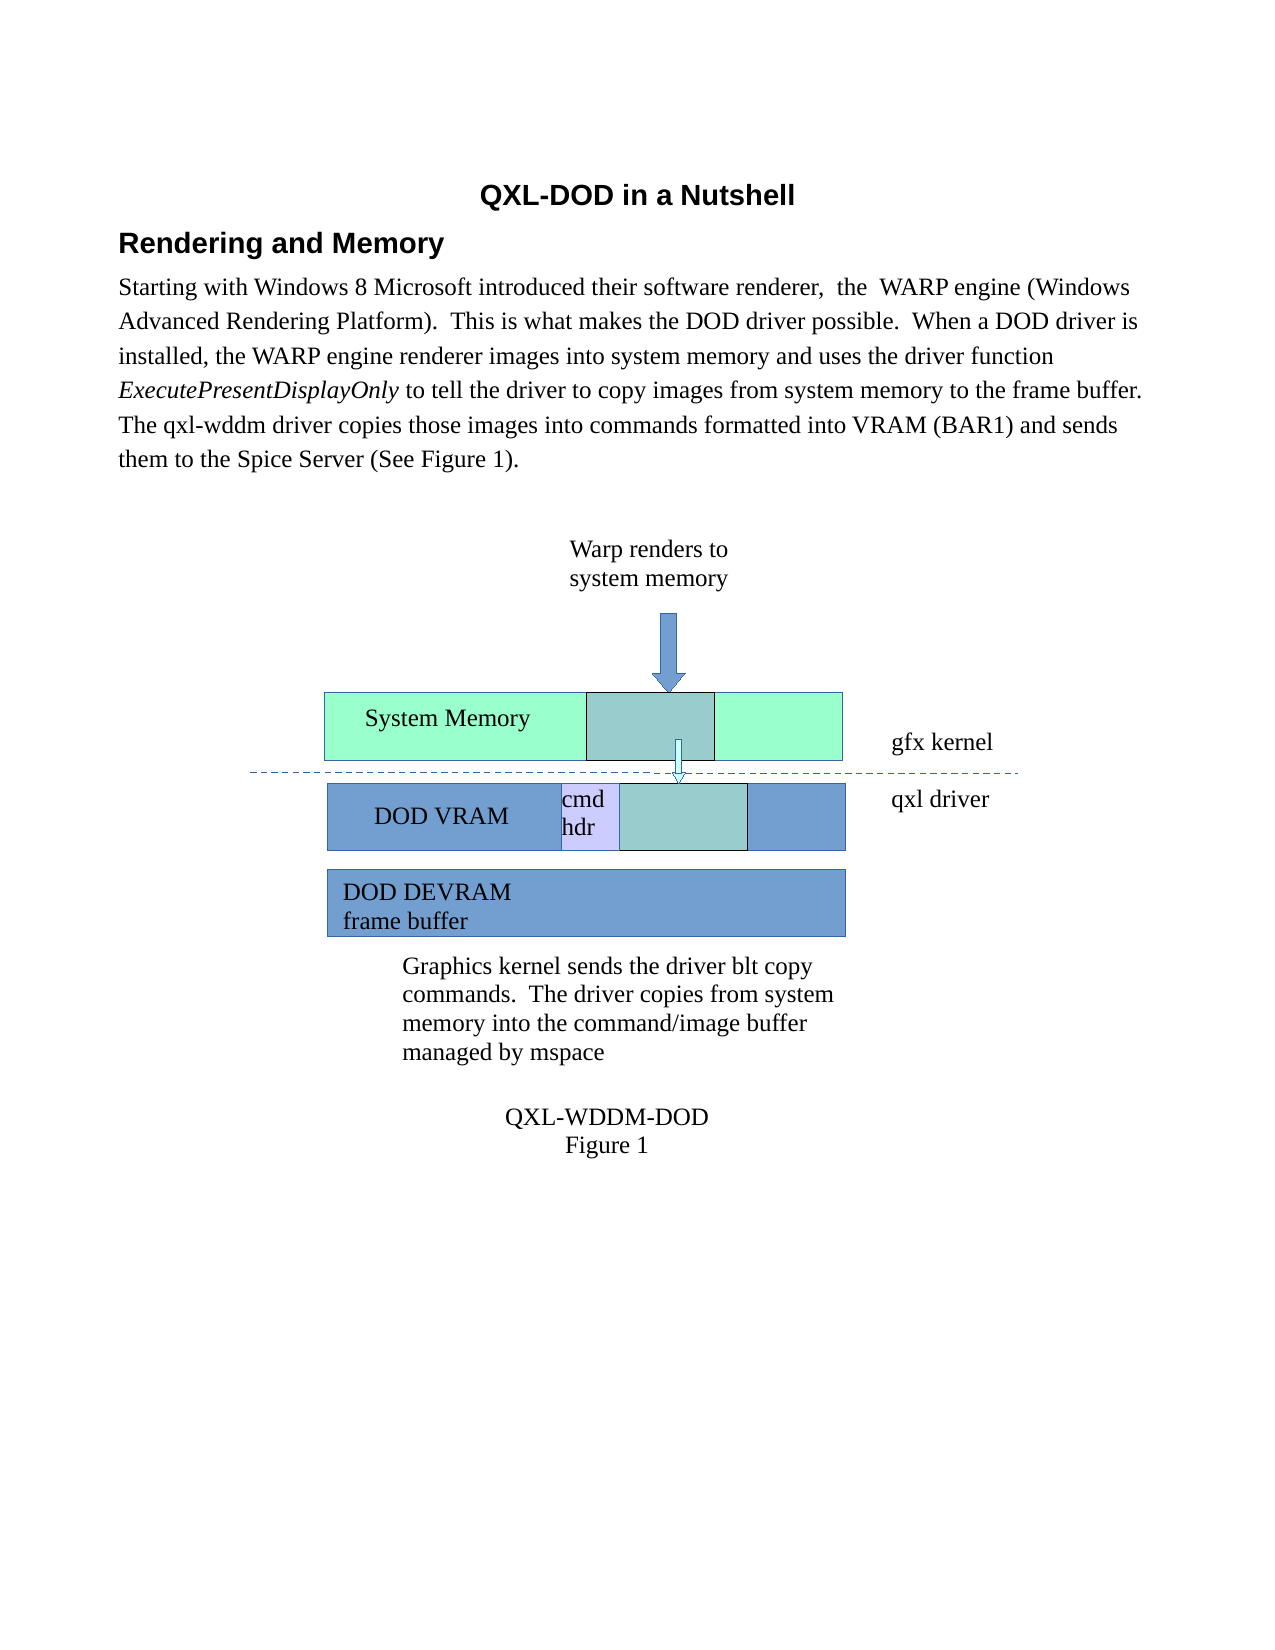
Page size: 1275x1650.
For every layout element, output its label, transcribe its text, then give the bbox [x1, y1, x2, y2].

subtitle Rendering and Memory [118, 226, 1157, 259]
subtitle QXL-DOD in a Nutshell [118, 178, 1157, 211]
text Starting with Windows 8 Microsoft introduced their software renderer, the WARP engine (Windows Advanced Rendering Platform). This is what makes the DOD driver possible. When a DOD driver is installed, the WARP engine renderer images into system memory and uses the driver function ExecutePresentDisplayOnly to tell the driver to copy images from system memory to the frame buffer. The qxl-wddm driver copies those images into commands formatted into VRAM (BAR1) and sends them to the Spice Server (See Figure 1). [118, 272, 1157, 473]
